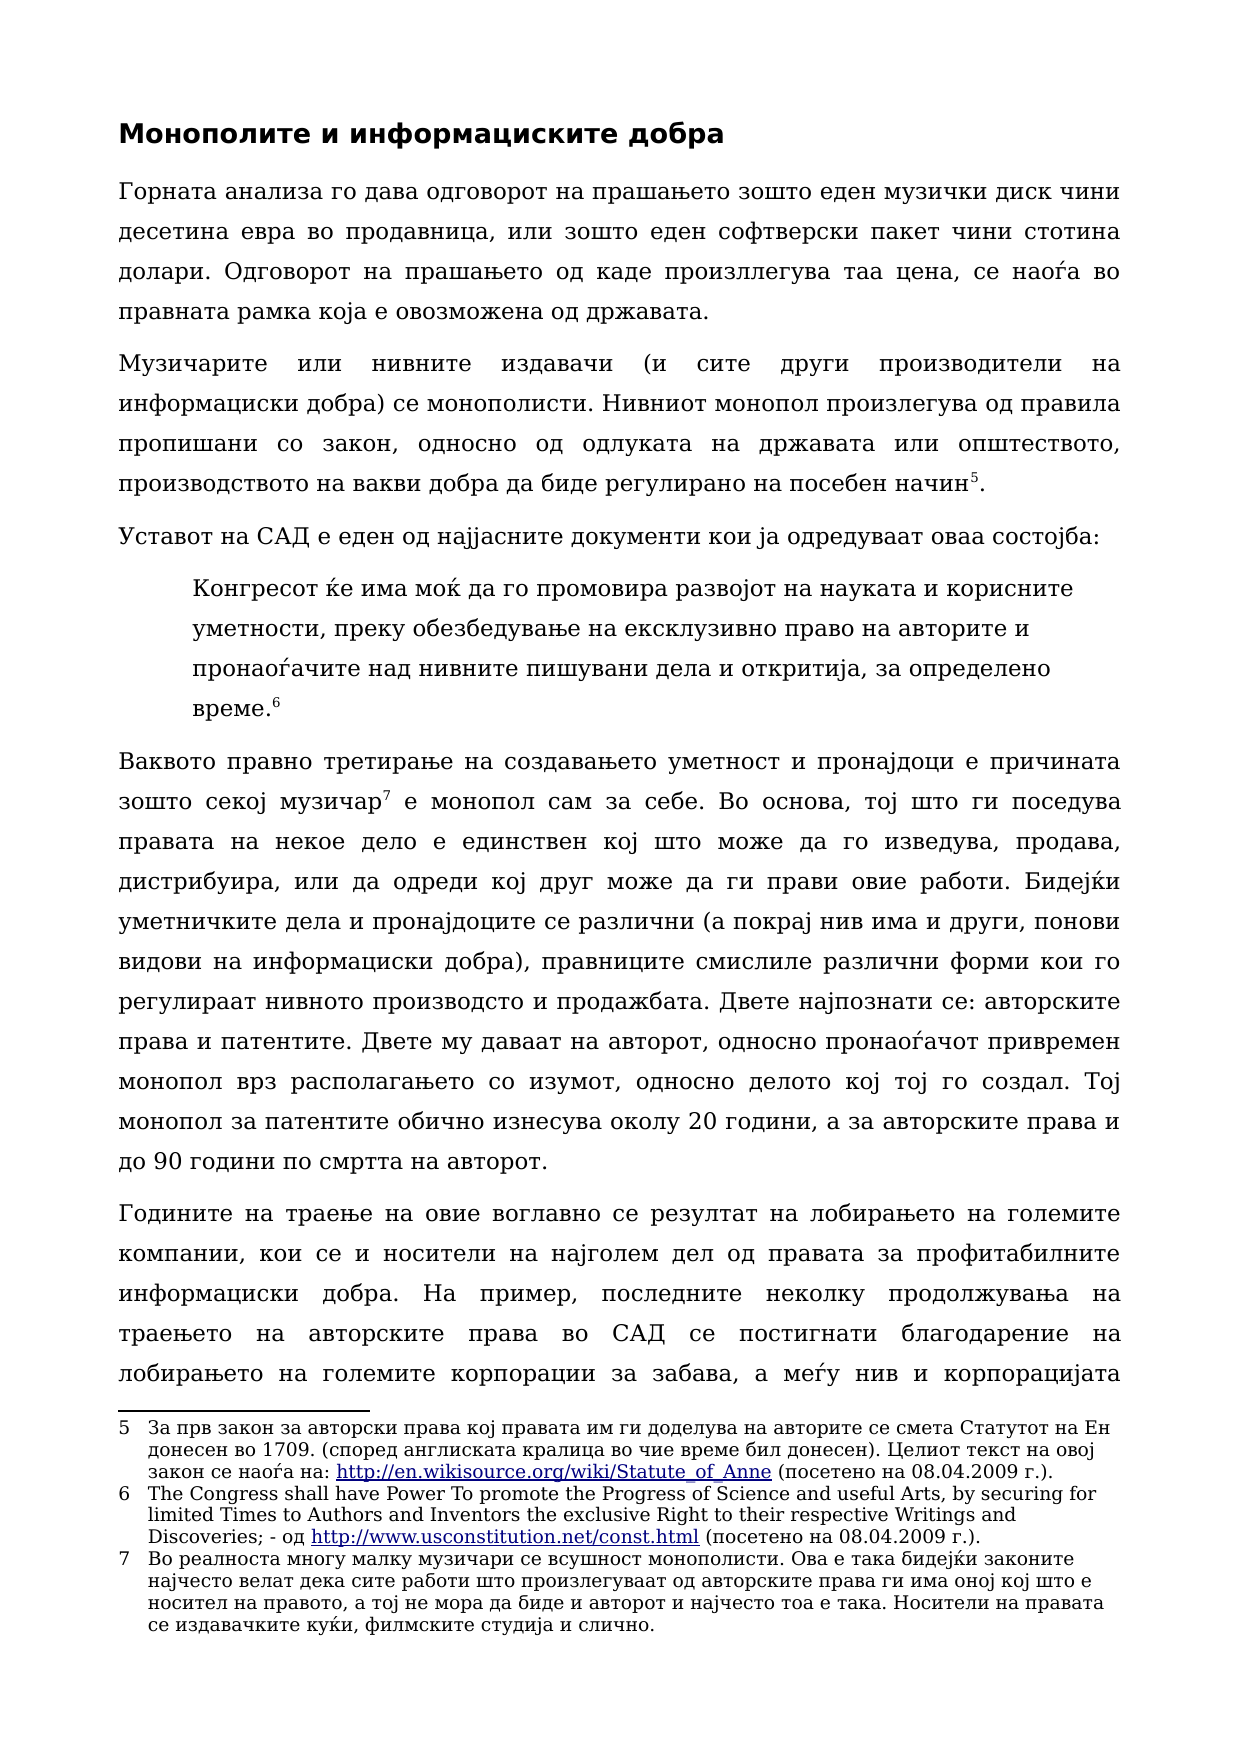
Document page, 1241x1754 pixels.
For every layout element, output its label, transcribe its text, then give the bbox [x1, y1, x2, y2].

text Конгресот ќе има моќ да го промовира развојот на науката и корисните уметности, преку обезбедување на ексклузивно право на авторите и пронаоѓачите над нивните пишувани дела и откритија, за определено време. [192, 575, 1122, 722]
text Во реалноста многу малку музичари се всушност монополисти. Ова е така бидејќи законите најчесто велат дека сите работи што произлегуваат од авторските права ги има оној кој што е носител на правото, а тој не мора да биде и авторот и најчесто тоа е така. Носители на правата се издавачките куќи, филмските студија и слично. [118, 1548, 1122, 1636]
text Ваквото правно третирање на создавањето уметност и пронајдоци е причината зошто секој музичар е монопол сам за себе. Во основа, тој што ги поседува правата на некое дело е единствен кој што може да го изведува, продава, дистрибуира, или да одреди кој друг може да ги прави овие работи. Бидејќи уметничките дела и пронајдоците се различни (а покрај нив има и други, понови видови на информациски добра), правниците смислиле различни форми кои го регулираат нивното производсто и продажбата. Двете најпознати се: авторските права и патентите. Двете му даваат на авторот, односно пронаоѓачот привремен монопол врз располагањето со изумот, односно делото кој тој го создал. Тој монопол за патентите обично изнесува околу 20 години, а за авторските права и до 90 години по смртта на авторот. [118, 748, 1122, 1174]
text За прв закон за авторски права кој правата им ги доделува на авторите се смета Статутот на Ен донесен во 1709. (според англиската кралица во чие време бил донесен). Целиот текст на овој закон се наоѓа на: http://en.wikisource.org/wiki/Statute_of_Anne (посетено на 08.04.2009 г.). [118, 1417, 1122, 1483]
text Уставот на САД е еден од најјасните документи кои ја одредуваат оваа состојба: [118, 523, 1122, 549]
text Горната анализа го дава одговорот на прашањето зошто еден музички диск чини десетина евра во продавница, или зошто еден софтверски пакет чини стотина долари. Одговорот на прашањето од каде произллегува таа цена, се наоѓа во правната рамка која е овозможена од државата. [118, 178, 1122, 324]
text Годините на траење на овие воглавно се резултат на лобирањето на големите компании, кои се и носители на најголем дел од правата за профитабилните информациски добра. На пример, последните неколку продолжувања на траењето на авторските права во САД се постигнати благодарение на лобирањето на големите корпорации за забава, а меѓу нив и корпорацијата [118, 1200, 1122, 1387]
text The Congress shall have Power To promote the Progress of Science and useful Arts, by securing for limited Times to Authors and Inventors the exclusive Right to their respective Writings and Discoveries; - од http://www.usconstitution.net/const.html (посетено на 08.04.2009 г.). [118, 1483, 1122, 1548]
subtitle Монополите и информациските добра [118, 118, 1122, 150]
text Музичарите или нивните издавачи (и сите други производители на информациски добра) се монополисти. Нивниот монопол произлегува од правила пропишани со закон, односно од одлуката на државата или општеството, производството на вакви добра да биде регулирано на посебен начин. [118, 350, 1122, 497]
